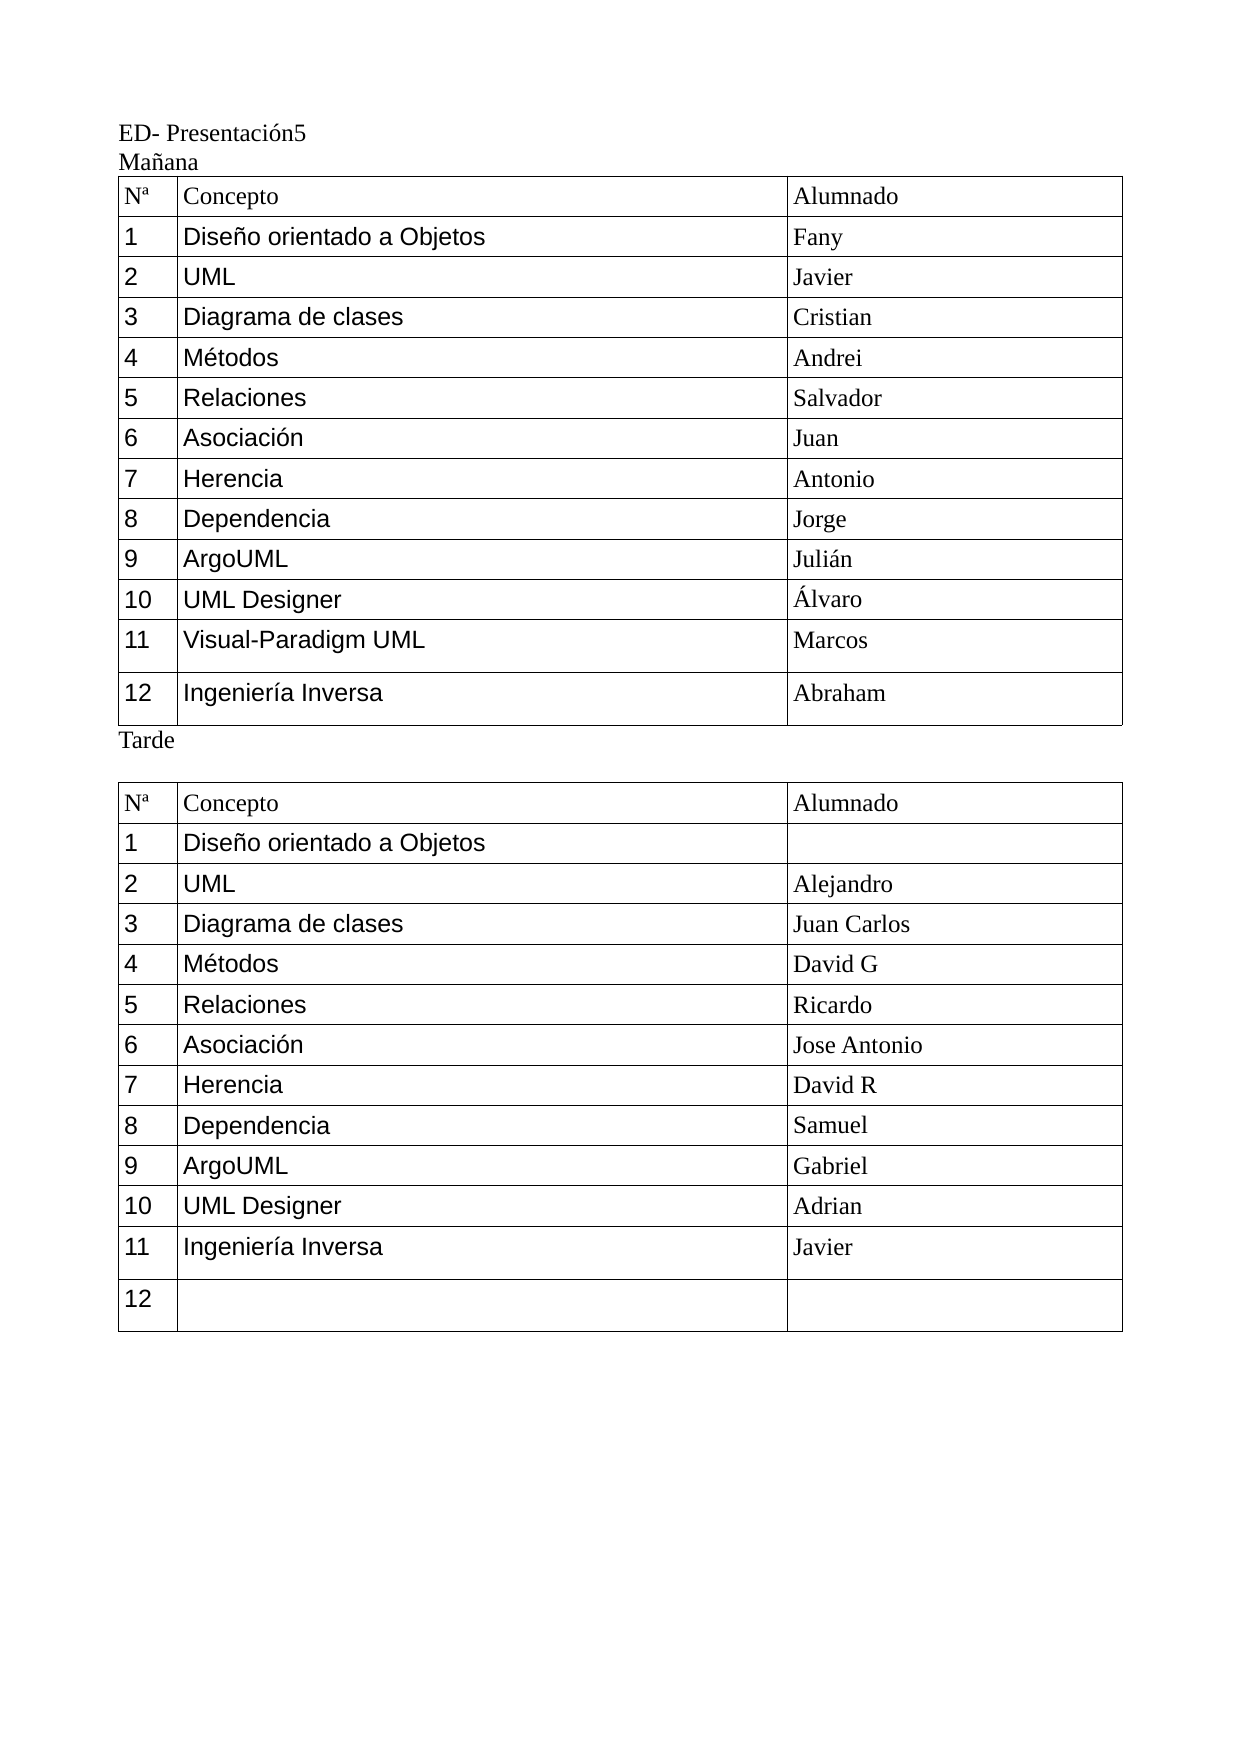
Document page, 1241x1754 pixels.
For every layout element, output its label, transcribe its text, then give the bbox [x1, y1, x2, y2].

table_cell 6 [119, 419, 177, 458]
table_cell Antonio [788, 459, 1122, 498]
table_cell [178, 1280, 787, 1331]
table_cell Herencia [178, 1066, 787, 1105]
table_cell Ingeniería Inversa [178, 673, 787, 725]
text Mañana [118, 147, 1122, 176]
text Tarde [118, 726, 1122, 753]
table_cell Ingeniería Inversa [178, 1227, 787, 1278]
table_cell 1 [119, 824, 177, 863]
table_cell Diseño orientado a Objetos [178, 824, 787, 863]
table_cell Gabriel [788, 1146, 1122, 1185]
table_cell Samuel [788, 1106, 1122, 1145]
table_cell 10 [119, 580, 177, 619]
table_cell Dependencia [178, 499, 787, 538]
table_cell Relaciones [178, 378, 787, 417]
table_cell 2 [119, 864, 177, 903]
table_cell Métodos [178, 338, 787, 377]
table_cell Juan [788, 419, 1122, 458]
table_cell Juan Carlos [788, 904, 1122, 943]
table_header Nª [119, 177, 177, 216]
table_cell 9 [119, 1146, 177, 1185]
table_cell Asociación [178, 419, 787, 458]
table_cell 2 [119, 257, 177, 297]
table_cell Cristian [788, 298, 1122, 337]
table_cell Fany [788, 217, 1122, 256]
table_cell [788, 1280, 1122, 1331]
table_cell Adrian [788, 1186, 1122, 1226]
table_cell Diagrama de clases [178, 298, 787, 337]
table_cell Asociación [178, 1025, 787, 1064]
table_cell 3 [119, 904, 177, 943]
table_cell Jose Antonio [788, 1025, 1122, 1064]
table_cell 8 [119, 1106, 177, 1145]
table_cell 3 [119, 298, 177, 337]
table_cell [788, 824, 1122, 863]
table_cell 1 [119, 217, 177, 256]
table_cell Marcos [788, 620, 1122, 672]
table_cell UML [178, 257, 787, 297]
table_cell Relaciones [178, 985, 787, 1024]
table_cell Javier [788, 257, 1122, 297]
table_cell 11 [119, 620, 177, 672]
table_cell 10 [119, 1186, 177, 1226]
table_header Concepto [178, 177, 787, 216]
table_cell Alejandro [788, 864, 1122, 903]
text ED- Presentación5 [118, 118, 1122, 147]
table_cell 12 [119, 673, 177, 725]
table_cell Álvaro [788, 580, 1122, 619]
table_cell Jorge [788, 499, 1122, 538]
table_cell 5 [119, 985, 177, 1024]
table_cell David G [788, 945, 1122, 984]
table_cell 7 [119, 459, 177, 498]
table_cell Diseño orientado a Objetos [178, 217, 787, 256]
table_header Alumnado [788, 783, 1122, 823]
table_cell Métodos [178, 945, 787, 984]
table_cell Ricardo [788, 985, 1122, 1024]
table_cell UML Designer [178, 580, 787, 619]
table_cell 9 [119, 540, 177, 579]
table_cell Diagrama de clases [178, 904, 787, 943]
table_cell Dependencia [178, 1106, 787, 1145]
table_cell 4 [119, 338, 177, 377]
table_cell 4 [119, 945, 177, 984]
table_header Concepto [178, 783, 787, 823]
table_header Alumnado [788, 177, 1122, 216]
table_cell Abraham [788, 673, 1122, 725]
table_cell 6 [119, 1025, 177, 1064]
table_cell UML Designer [178, 1186, 787, 1226]
table_cell 8 [119, 499, 177, 538]
table_cell Andrei [788, 338, 1122, 377]
table_cell 11 [119, 1227, 177, 1278]
table_cell 12 [119, 1280, 177, 1331]
table_cell David R [788, 1066, 1122, 1105]
table_cell ArgoUML [178, 1146, 787, 1185]
table_cell Herencia [178, 459, 787, 498]
table_cell Javier [788, 1227, 1122, 1278]
table_cell 7 [119, 1066, 177, 1105]
table_cell Salvador [788, 378, 1122, 417]
table_cell ArgoUML [178, 540, 787, 579]
table_header Nª [119, 783, 177, 823]
table_cell UML [178, 864, 787, 903]
table_cell Visual-Paradigm UML [178, 620, 787, 672]
table_cell 5 [119, 378, 177, 417]
table_cell Julián [788, 540, 1122, 579]
